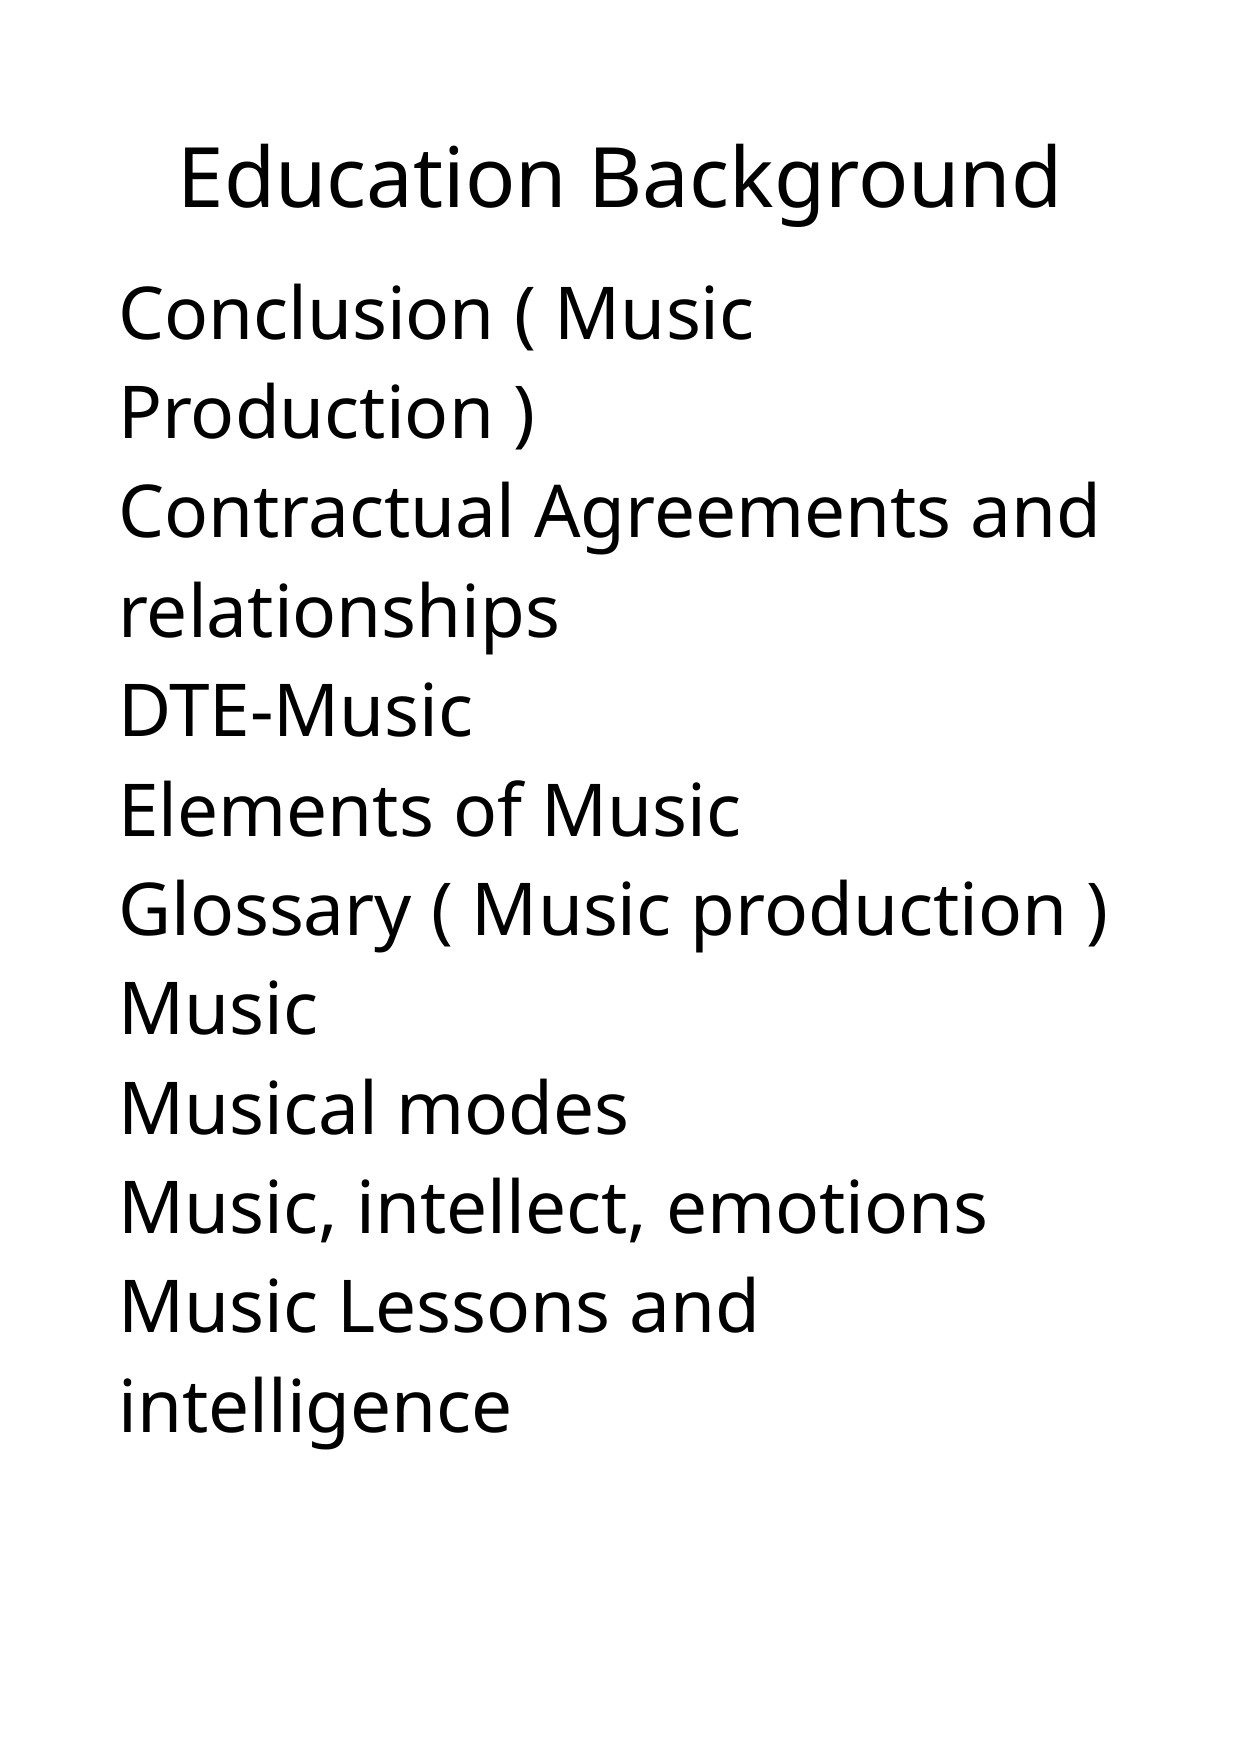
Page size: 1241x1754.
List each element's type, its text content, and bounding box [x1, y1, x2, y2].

text Conclusion ( Music Production ) [118, 261, 1122, 460]
text Glossary ( Music production ) [118, 857, 1122, 957]
text Music [118, 957, 1122, 1056]
text Elements of Music [118, 758, 1122, 857]
text Musical modes [118, 1056, 1122, 1156]
text Music, intellect, emotions [118, 1156, 1122, 1255]
text Contractual Agreements and relationships [118, 460, 1122, 659]
text DTE-Music [118, 659, 1122, 758]
text Music Lessons and intelligence [118, 1255, 1122, 1454]
